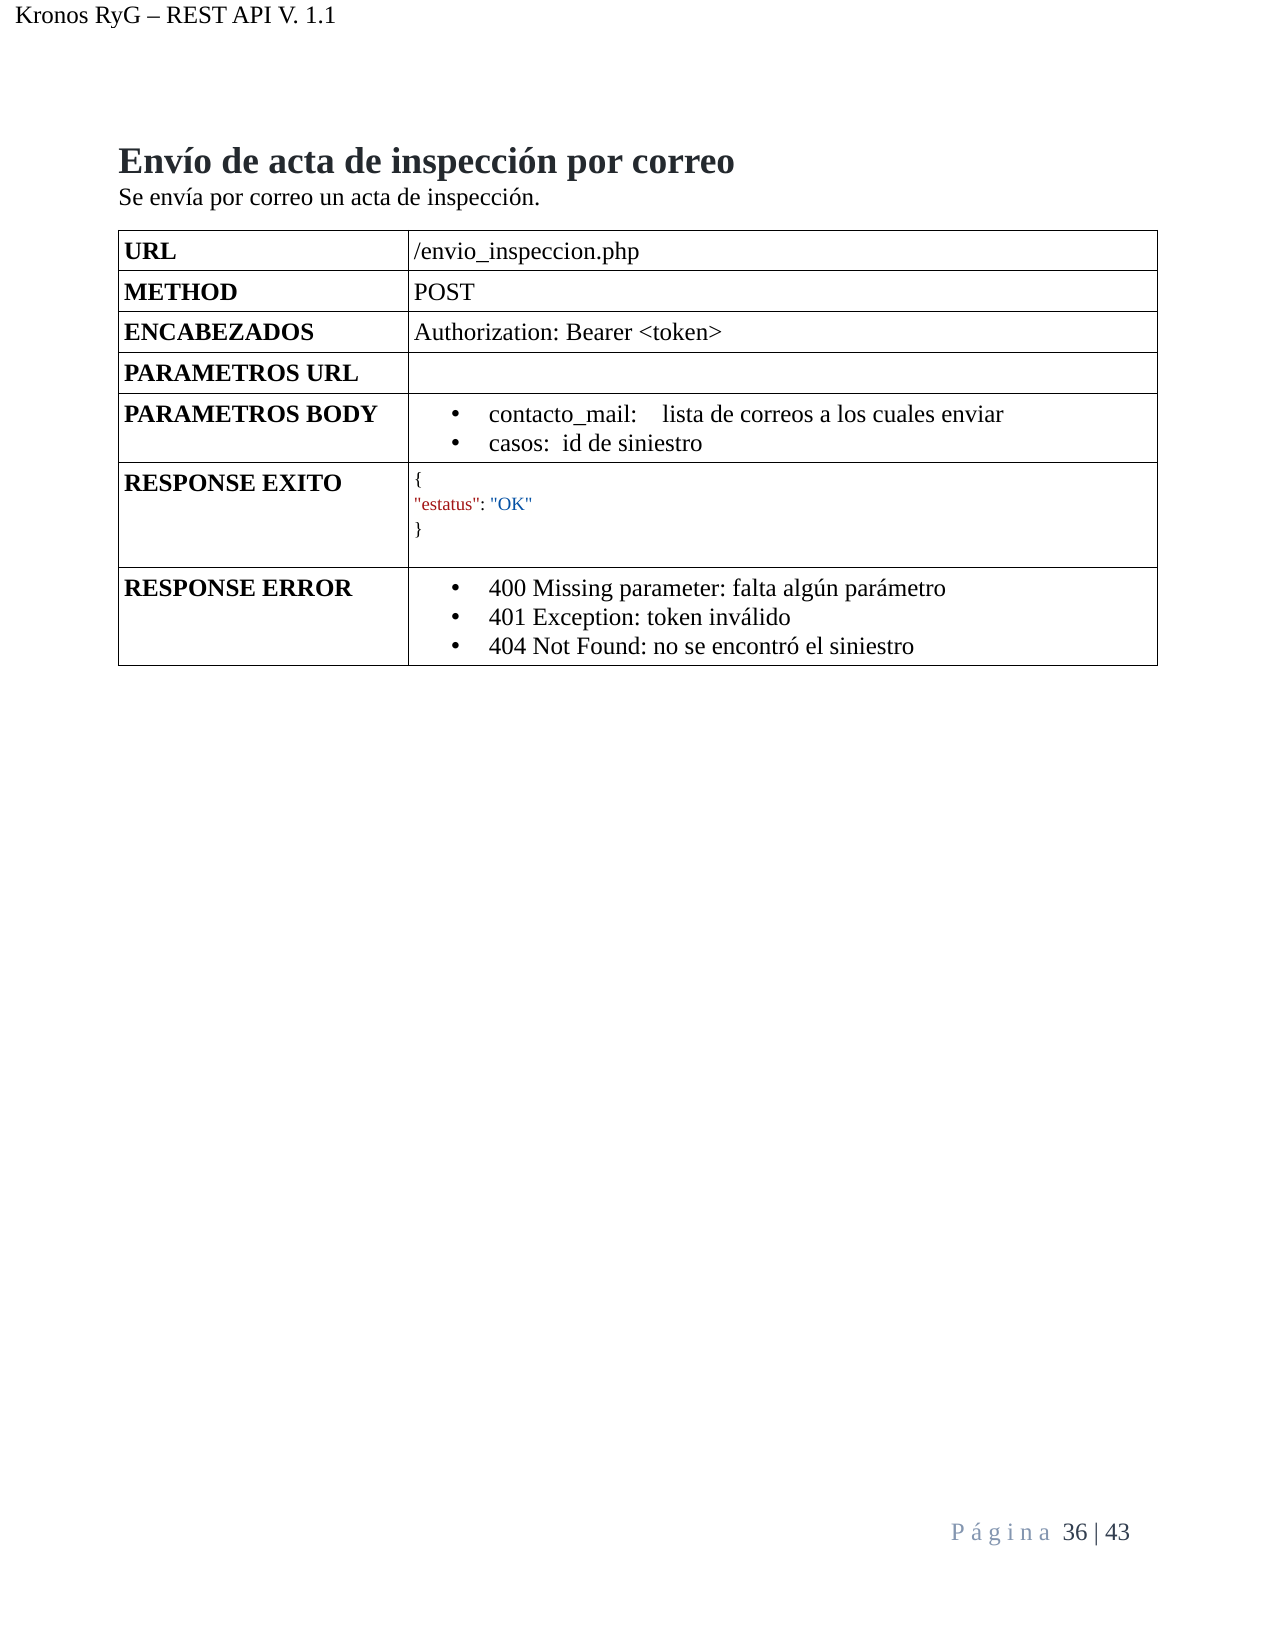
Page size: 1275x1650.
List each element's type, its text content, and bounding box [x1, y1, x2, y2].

table_cell contacto_mail: lista de correos a los cuales enviar casos: id de siniestro [409, 394, 1157, 462]
table_cell PARAMETROS BODY [119, 394, 408, 462]
table_cell POST [409, 271, 1157, 311]
table_cell METHOD [119, 271, 408, 311]
table_cell PARAMETROS URL [119, 353, 408, 393]
subtitle Envío de acta de inspección por correo [118, 139, 1157, 182]
table_cell Authorization: Bearer <token> [409, 312, 1157, 352]
table_cell 400 Missing parameter: falta algún parámetro 401 Exception: token inválido 404 Not Found: no se encontró el siniestro [409, 568, 1157, 665]
table_cell RESPONSE ERROR [119, 568, 408, 665]
table_cell ENCABEZADOS [119, 312, 408, 352]
table_cell { "estatus": "OK" } [409, 463, 1157, 567]
table_header URL [119, 231, 408, 270]
table_cell RESPONSE EXITO [119, 463, 408, 567]
table_cell [409, 353, 1157, 393]
text Se envía por correo un acta de inspección. [118, 182, 1157, 211]
table_header /envio_inspeccion.php [409, 231, 1157, 270]
